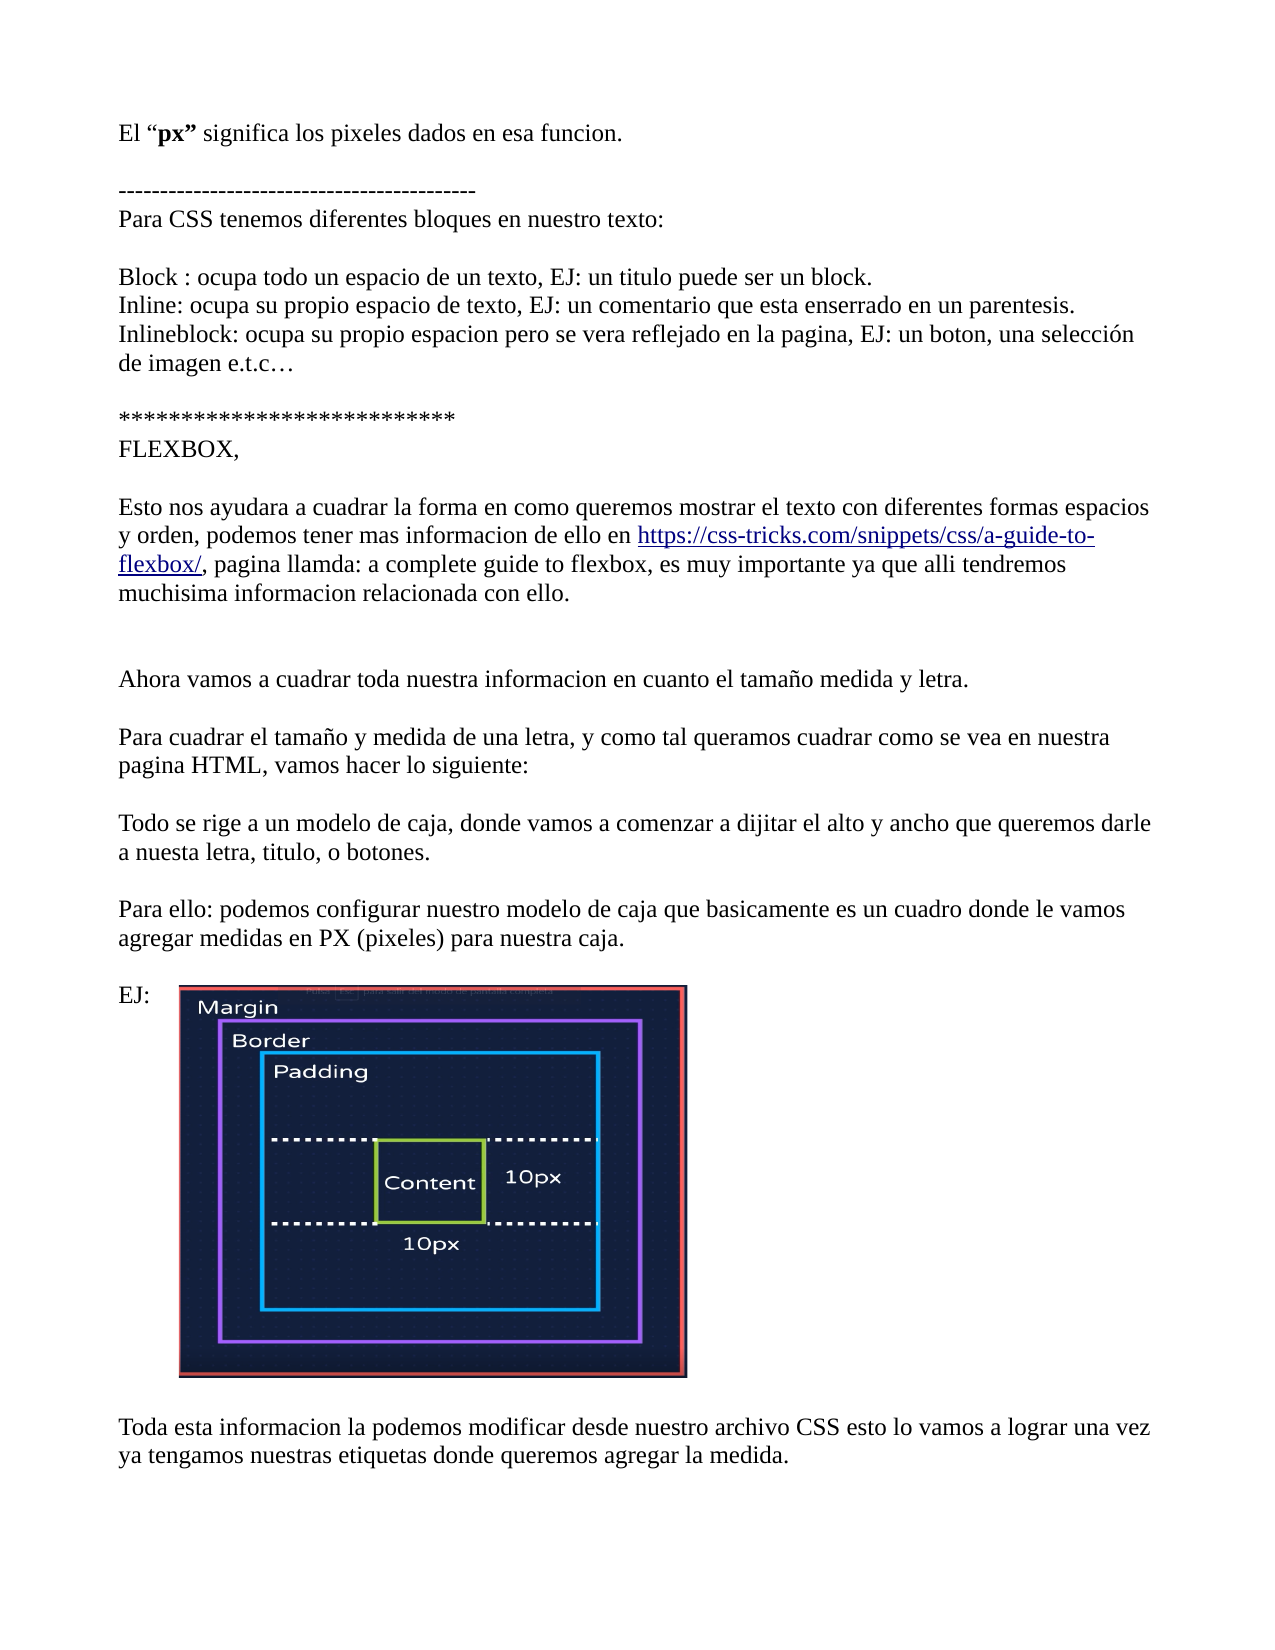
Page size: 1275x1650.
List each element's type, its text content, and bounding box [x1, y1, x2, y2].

picture [178, 985, 688, 1378]
text Toda esta informacion la podemos modificar desde nuestro archivo CSS esto lo vamos a lograr una vez ya tengamos nuestras etiquetas donde queremos agregar la medida. [118, 1326, 1157, 1498]
text El “px” significa los pixeles dados en esa funcion. ------------------------------------------- Para CSS tenemos diferentes bloques en nuestro texto: Block : ocupa todo un espacio de un texto, EJ: un titulo puede ser un block. Inline: ocupa su propio espacio de texto, EJ: un comentario que esta enserrado en un parentesis. Inlineblock: ocupa su propio espacion pero se vera reflejado en la pagina, EJ: un boton, una selección de imagen e.t.c… *************************** FLEXBOX, Esto nos ayudara a cuadrar la forma en como queremos mostrar el texto con diferentes formas espacios y orden, podemos tener mas informacion de ello en https://css-tricks.com/snippets/css/a-guide-to-flexbox/, pagina llamda: a complete guide to flexbox, es muy importante ya que alli tendremos muchisima informacion relacionada con ello. Ahora vamos a cuadrar toda nuestra informacion en cuanto el tamaño medida y letra. Para cuadrar el tamaño y medida de una letra, y como tal queramos cuadrar como se vea en nuestra pagina HTML, vamos hacer lo siguiente: [118, 118, 1157, 808]
text Todo se rige a un modelo de caja, donde vamos a comenzar a dijitar el alto y ancho que queremos darle a nuesta letra, titulo, o botones. Para ello: podemos configurar nuestro modelo de caja que basicamente es un cuadro donde le vamos agregar medidas en PX (pixeles) para nuestra caja. EJ: [118, 808, 1157, 1268]
